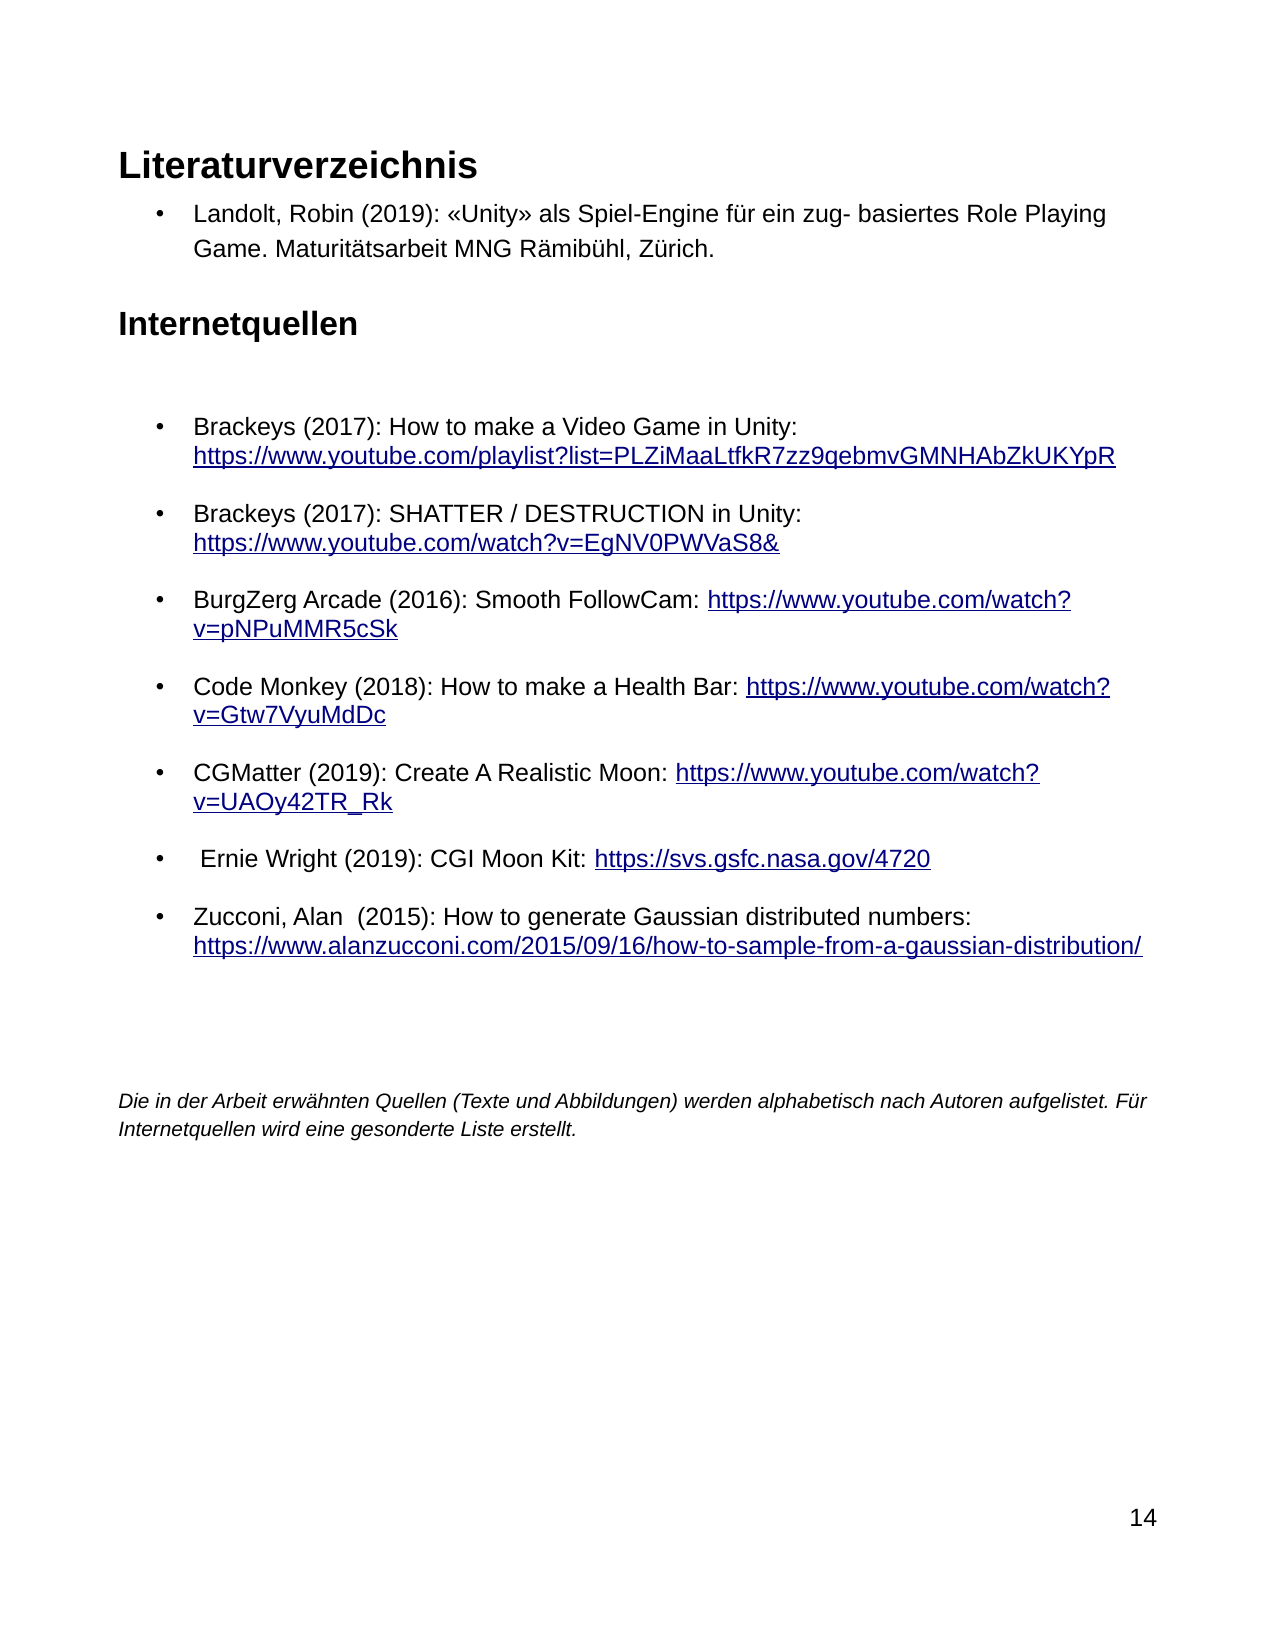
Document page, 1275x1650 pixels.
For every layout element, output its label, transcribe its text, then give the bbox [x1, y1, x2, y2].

list Ernie Wright (2019): CGI Moon Kit: https://svs.gsfc.nasa.gov/4720 [156, 844, 1157, 873]
subtitle Literaturverzeichnis [118, 143, 1157, 187]
list Zucconi, Alan (2015): How to generate Gaussian distributed numbers: https://www.alanzucconi.com/2015/09/16/how-to-sample-from-a-gaussian-distribution/ [156, 902, 1157, 959]
list Landolt, Robin (2019): «Unity» als Spiel-Engine für ein zug- basiertes Role Playing Game. Maturitätsarbeit MNG Rämibühl, Zürich. [156, 199, 1157, 263]
list CGMatter (2019): Create A Realistic Moon: https://www.youtube.com/watch?v=UAOy42TR_Rk [156, 758, 1157, 815]
text Die in der Arbeit erwähnten Quellen (Texte und Abbildungen) werden alphabetisch nach Autoren aufgelistet. Für Internetquellen wird eine gesonderte Liste erstellt. [118, 1089, 1157, 1170]
list Code Monkey (2018): How to make a Health Bar: https://www.youtube.com/watch?v=Gtw7VyuMdDc [156, 671, 1157, 729]
subtitle Internetquellen [118, 304, 1157, 342]
list BurgZerg Arcade (2016): Smooth FollowCam: https://www.youtube.com/watch?v=pNPuMMR5cSk [156, 585, 1157, 643]
list Brackeys (2017): How to make a Video Game in Unity: https://www.youtube.com/playlist?list=PLZiMaaLtfkR7zz9qebmvGMNHAbZkUKYpR [156, 412, 1157, 470]
list Brackeys (2017): SHATTER / DESTRUCTION in Unity: https://www.youtube.com/watch?v=EgNV0PWVaS8& [156, 499, 1157, 556]
